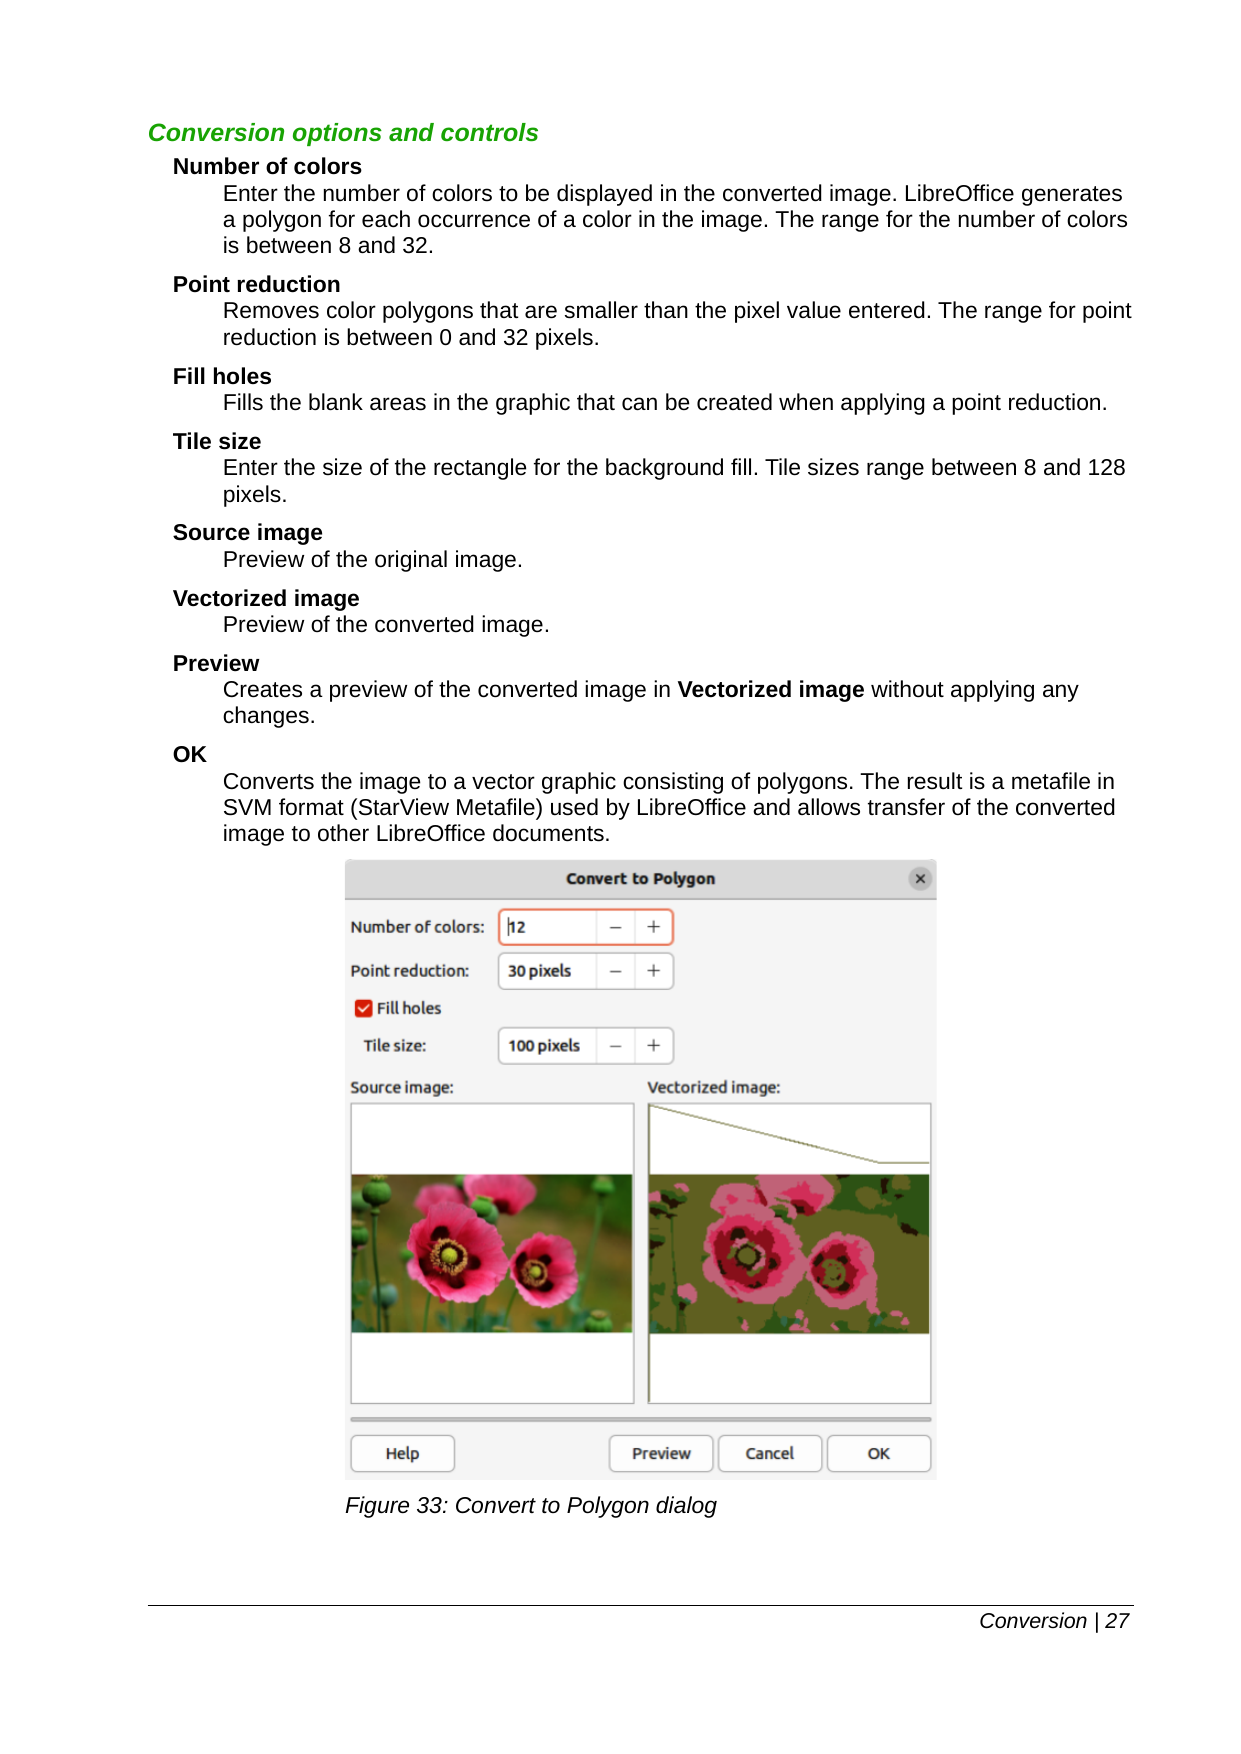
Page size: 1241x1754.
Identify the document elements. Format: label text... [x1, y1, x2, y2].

text Vectorized image [173, 584, 1134, 611]
text Preview of the original image. [223, 546, 1134, 572]
text Removes color polygons that are smaller than the pixel value entered. The range for point reduction is between 0 and 32 pixels. [223, 297, 1134, 350]
subtitle Conversion options and controls [148, 118, 1134, 147]
text Enter the size of the rectangle for the background fill. Tile sizes range between 8 and 128 pixels. [223, 454, 1134, 507]
text OK [173, 741, 1134, 768]
text Preview [173, 650, 1134, 676]
text Tile size [173, 428, 1134, 454]
text Number of colors [173, 153, 1134, 179]
text Converts the image to a vector graphic consisting of polygons. The result is a metafile in SVM format (StarView Metafile) used by LibreOffice and allows transfer of the converted image to other LibreOffice documents. [223, 768, 1134, 847]
text Source image [173, 519, 1134, 546]
text Figure 33: Convert to Polygon dialog [345, 1492, 937, 1518]
text Preview of the converted image. [223, 611, 1134, 637]
text Fills the blank areas in the graphic that can be created when applying a point reduction. [223, 389, 1134, 415]
text Point reduction [173, 271, 1134, 297]
text Enter the number of colors to be displayed in the converted image. LibreOffice generates a polygon for each occurrence of a color in the image. The range for the number of colors is between 8 and 32. [223, 179, 1134, 258]
picture [344, 859, 937, 1480]
text Creates a preview of the converted image in Vectorized image without applying any changes. [223, 676, 1134, 729]
text Fill holes [173, 363, 1134, 389]
